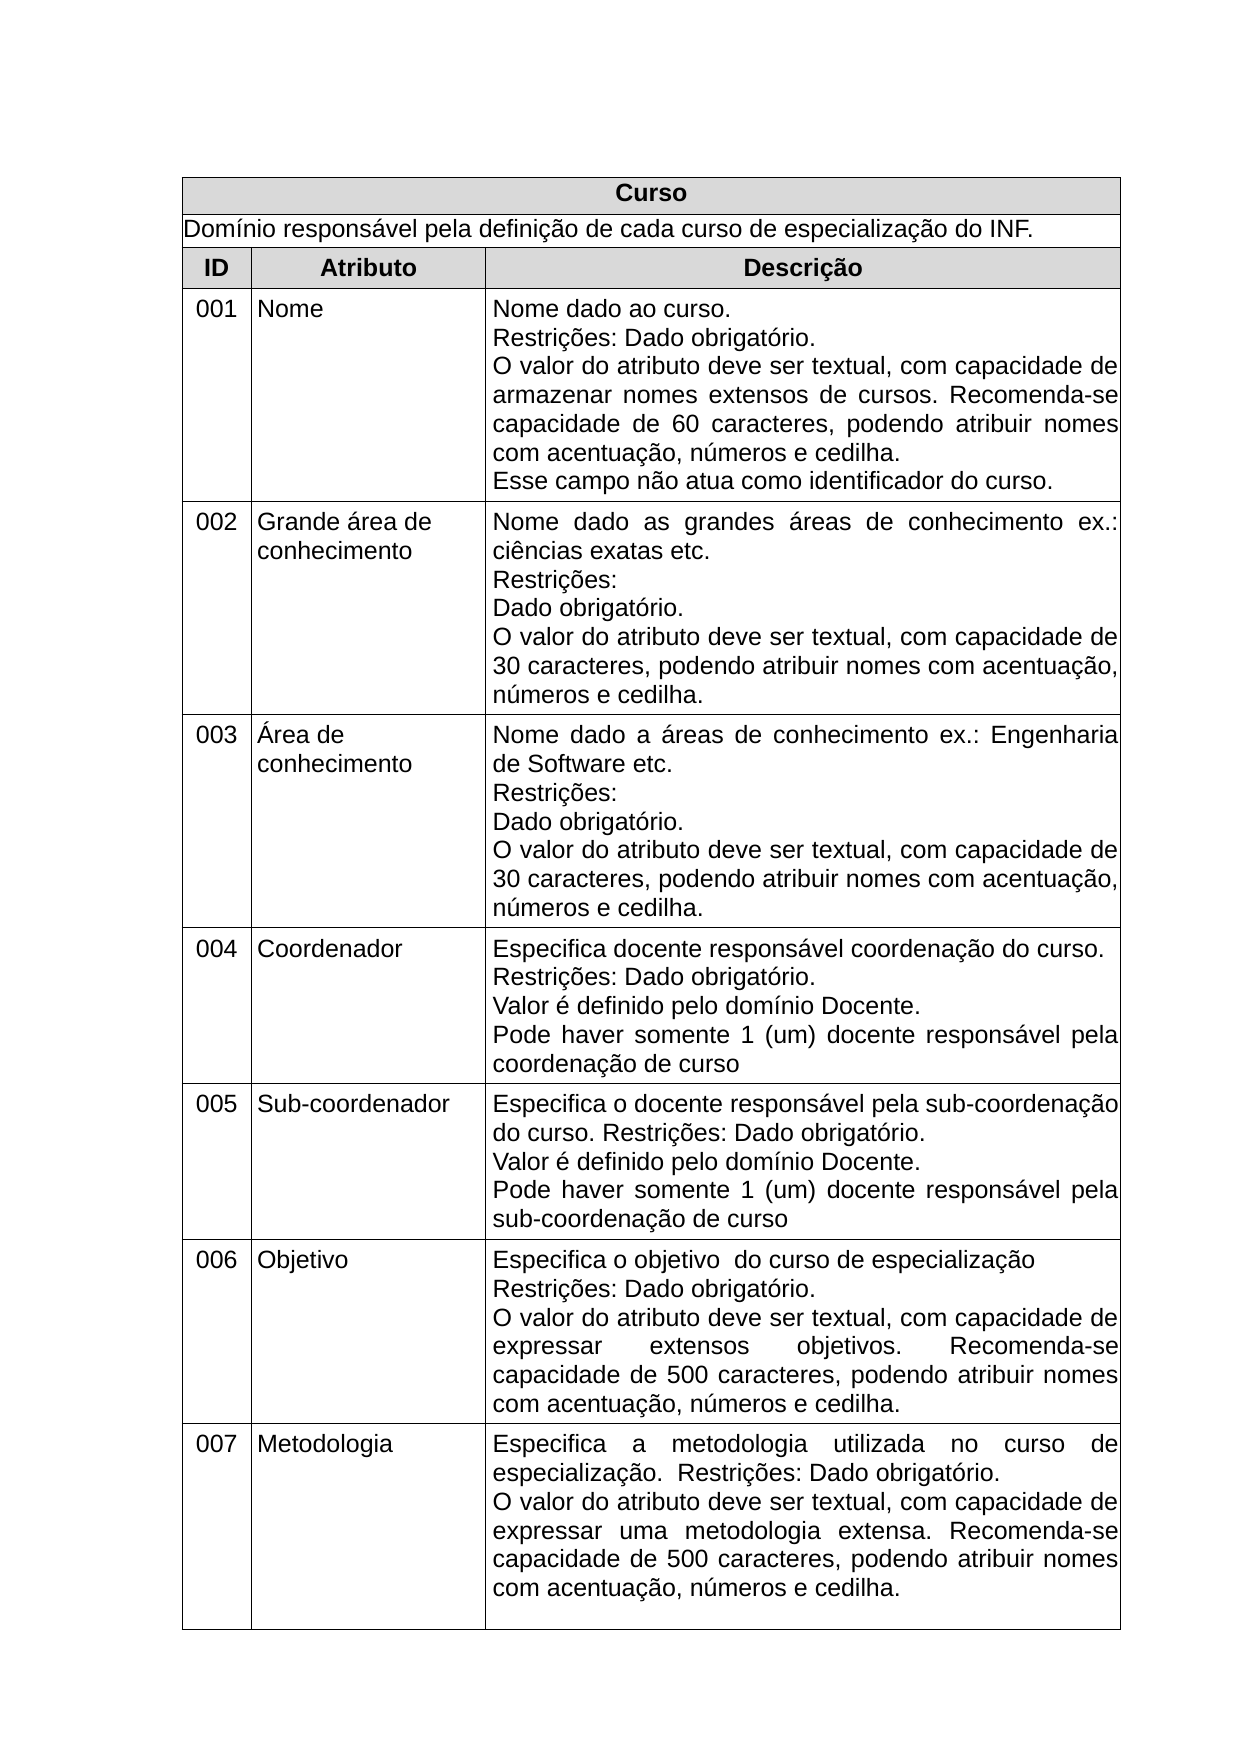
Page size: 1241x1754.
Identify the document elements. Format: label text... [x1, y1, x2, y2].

table_cell Nome dado ao curso. Restrições: Dado obrigatório. O valor do atributo deve ser textual, com capacidade de armazenar nomes extensos de cursos. Recomenda-se capacidade de 60 caracteres, podendo atribuir nomes com acentuação, números e cedilha. Esse campo não atua como identificador do curso. [486, 289, 1120, 501]
table_cell Objetivo [252, 1240, 485, 1423]
table_cell Atributo [252, 248, 485, 288]
table_cell Domínio responsável pela definição de cada curso de especialização do INF. [183, 215, 1120, 247]
table_cell Descrição [486, 248, 1120, 288]
table_cell Nome [252, 289, 485, 501]
table_header Curso [183, 178, 1120, 214]
table_cell Grande área de conhecimento [252, 502, 485, 714]
table_cell Nome dado a áreas de conhecimento ex.: Engenharia de Software etc. Restrições: Dado obrigatório. O valor do atributo deve ser textual, com capacidade de 30 caracteres, podendo atribuir nomes com acentuação, números e cedilha. [486, 715, 1120, 927]
table_cell 004 [183, 928, 251, 1083]
table_cell Sub-coordenador [252, 1084, 485, 1239]
table_cell Nome dado as grandes áreas de conhecimento ex.: ciências exatas etc. Restrições: Dado obrigatório. O valor do atributo deve ser textual, com capacidade de 30 caracteres, podendo atribuir nomes com acentuação, números e cedilha. [486, 502, 1120, 714]
table_cell Especifica docente responsável coordenação do curso. Restrições: Dado obrigatório. Valor é definido pelo domínio Docente. Pode haver somente 1 (um) docente responsável pela coordenação de curso [486, 928, 1120, 1083]
table_cell Especifica a metodologia utilizada no curso de especialização. Restrições: Dado obrigatório. O valor do atributo deve ser textual, com capacidade de expressar uma metodologia extensa. Recomenda-se capacidade de 500 caracteres, podendo atribuir nomes com acentuação, números e cedilha. [486, 1424, 1120, 1629]
table_cell Área de conhecimento [252, 715, 485, 927]
table_cell 006 [183, 1240, 251, 1423]
table_cell 003 [183, 715, 251, 927]
table_cell 001 [183, 289, 251, 501]
table_cell Coordenador [252, 928, 485, 1083]
table_cell ID [183, 248, 251, 288]
table_cell 005 [183, 1084, 251, 1239]
table_cell 002 [183, 502, 251, 714]
table_cell Metodologia [252, 1424, 485, 1629]
table_cell Especifica o docente responsável pela sub-coordenação do curso. Restrições: Dado obrigatório. Valor é definido pelo domínio Docente. Pode haver somente 1 (um) docente responsável pela sub-coordenação de curso [486, 1084, 1120, 1239]
table_cell 007 [183, 1424, 251, 1629]
table_cell Especifica o objetivo do curso de especialização Restrições: Dado obrigatório. O valor do atributo deve ser textual, com capacidade de expressar extensos objetivos. Recomenda-se capacidade de 500 caracteres, podendo atribuir nomes com acentuação, números e cedilha. [486, 1240, 1120, 1423]
